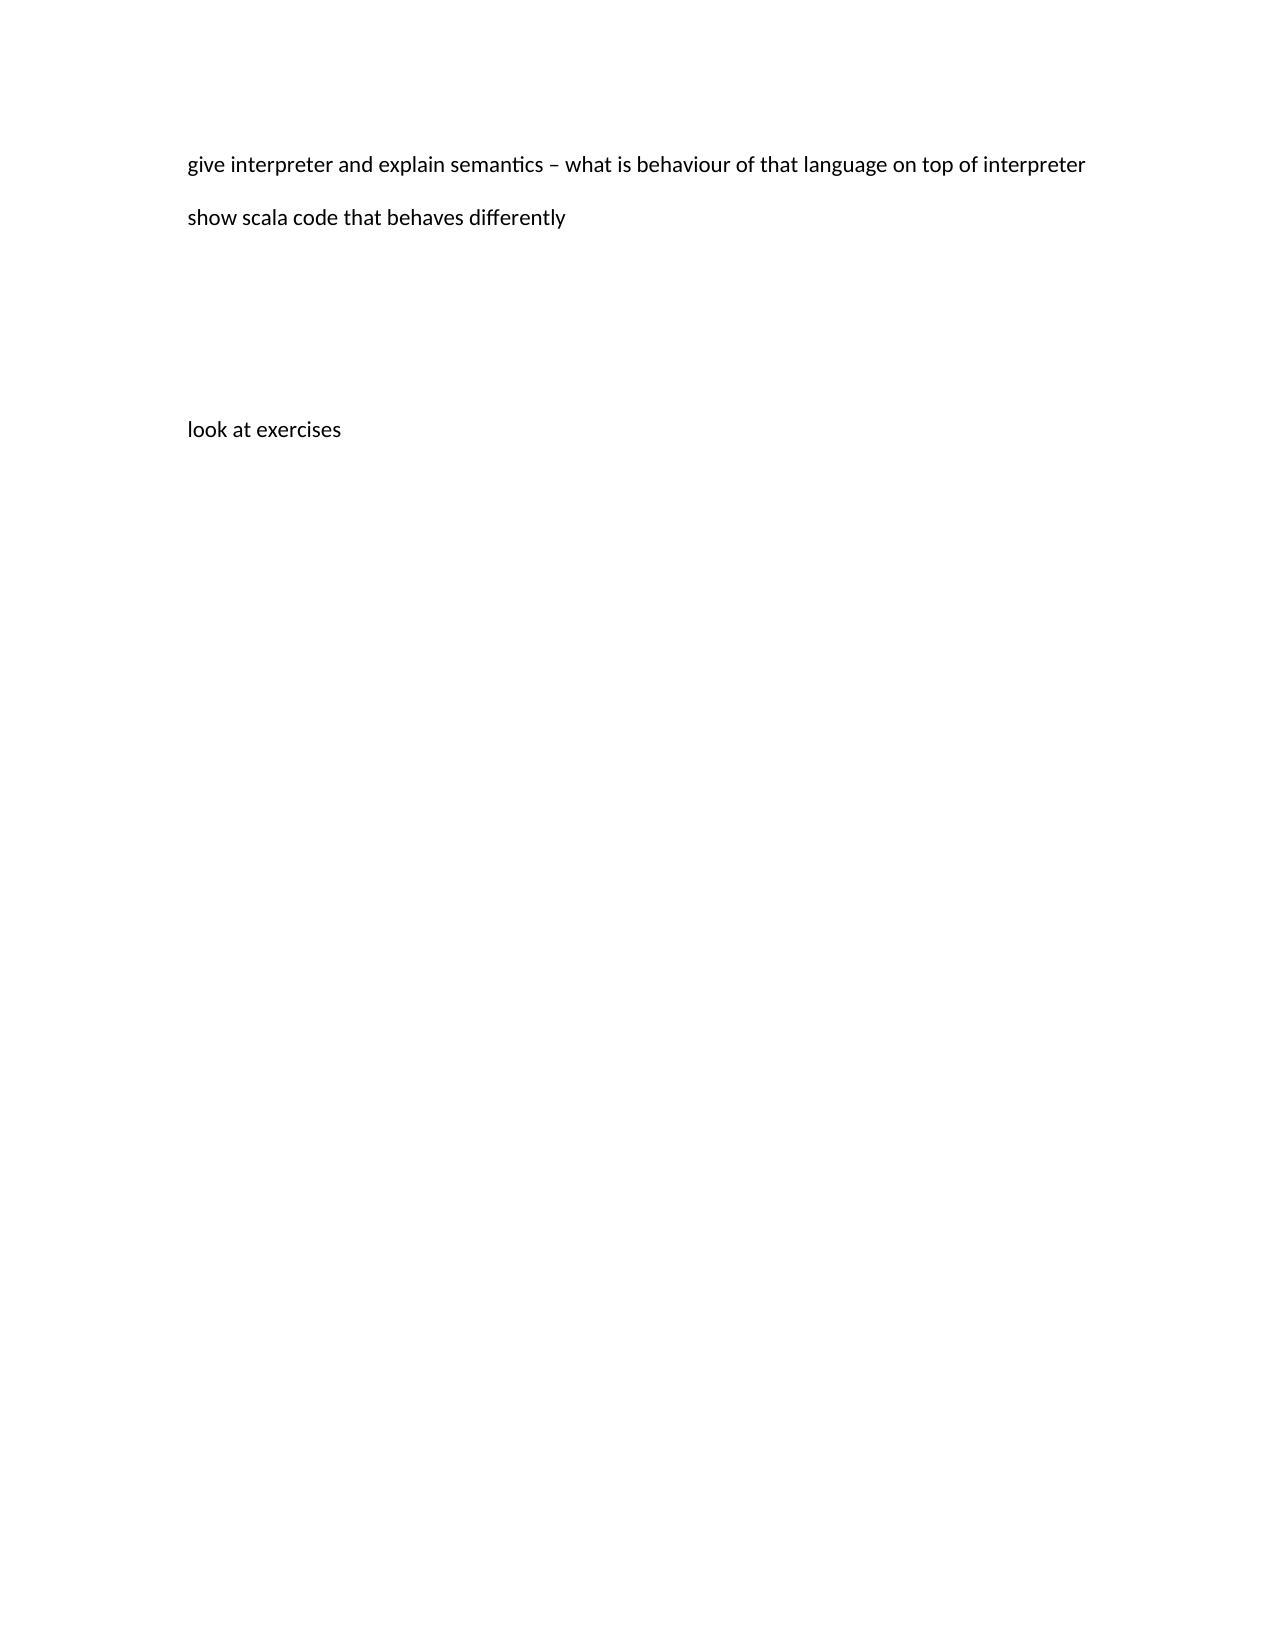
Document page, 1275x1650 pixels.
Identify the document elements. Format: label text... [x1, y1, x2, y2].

text show scala code that behaves differently [187, 203, 1087, 231]
text look at exercises [187, 415, 1087, 443]
text give interpreter and explain semantics – what is behaviour of that language on top of interpreter [187, 150, 1087, 178]
